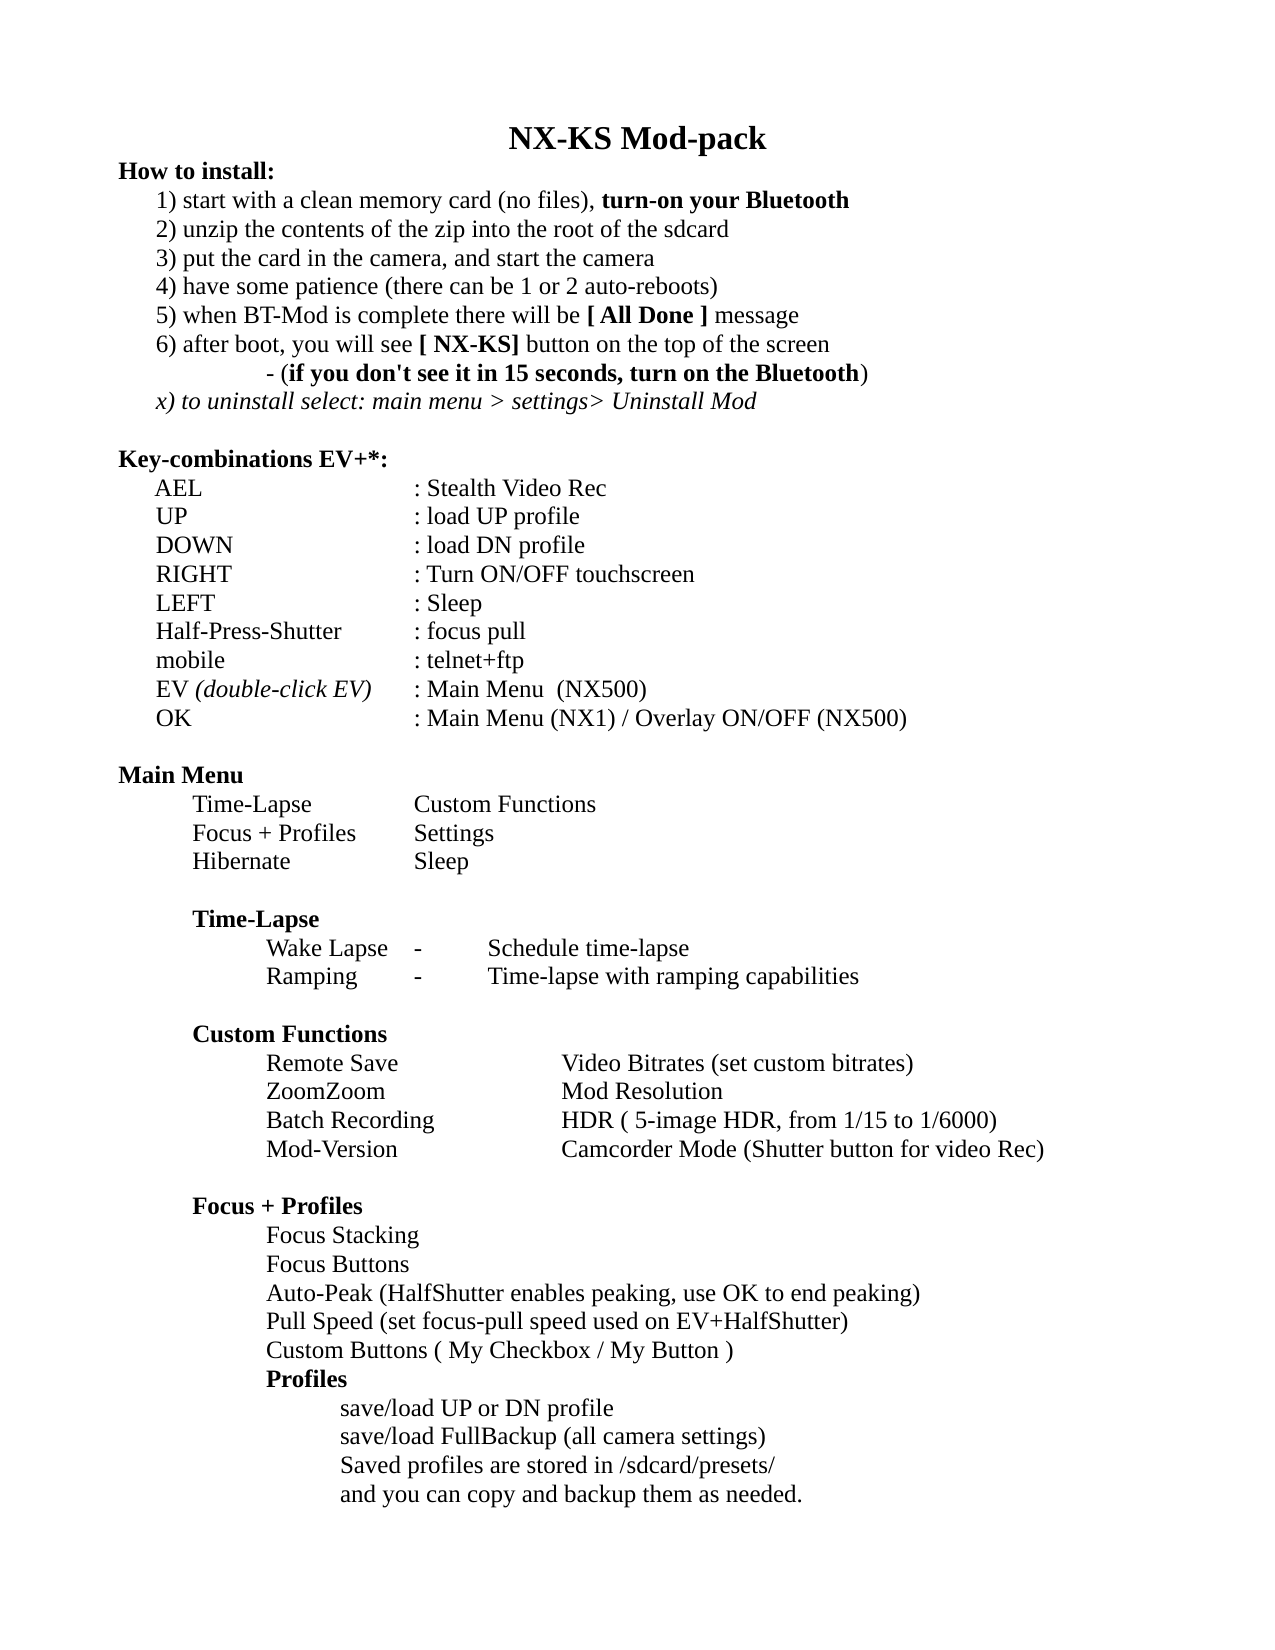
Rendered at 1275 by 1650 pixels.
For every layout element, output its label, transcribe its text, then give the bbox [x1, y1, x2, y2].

text ZoomZoom Mod Resolution [118, 1076, 1157, 1105]
text Half-Press-Shutter : focus pull [118, 616, 1157, 645]
text Mod-Version Camcorder Mode (Shutter button for video Rec) [118, 1134, 1157, 1163]
text Focus + Profiles [118, 1191, 1157, 1220]
text RIGHT : Turn ON/OFF touchscreen [118, 559, 1157, 588]
text save/load UP or DN profile [118, 1393, 1157, 1421]
text AEL : Stealth Video Rec [118, 473, 1157, 501]
text 2) unzip the contents of the zip into the root of the sdcard [118, 214, 1157, 243]
text Auto-Peak (HalfShutter enables peaking, use OK to end peaking) [118, 1278, 1157, 1306]
text Focus + Profiles Settings [118, 818, 1157, 846]
text UP : load UP profile [118, 501, 1157, 530]
text 4) have some patience (there can be 1 or 2 auto-reboots) [118, 271, 1157, 300]
text Profiles [118, 1364, 1157, 1393]
text How to install: [118, 156, 1157, 185]
text and you can copy and backup them as needed. [118, 1479, 1157, 1508]
text NX-KS Mod-pack [118, 118, 1157, 156]
text Remote Save Video Bitrates (set custom bitrates) [118, 1048, 1157, 1076]
text Focus Buttons [118, 1249, 1157, 1278]
text 5) when BT-Mod is complete there will be [ All Done ] message [118, 300, 1157, 329]
text Pull Speed (set focus-pull speed used on EV+HalfShutter) Custom Buttons ( My Checkbox / My Button ) [118, 1306, 1157, 1364]
text Time-Lapse Custom Functions [118, 789, 1157, 818]
text LEFT : Sleep [118, 588, 1157, 616]
text 1) start with a clean memory card (no files), turn-on your Bluetooth [118, 185, 1157, 214]
text EV (double-click EV) : Main Menu (NX500) [118, 674, 1157, 703]
text DOWN : load DN profile [118, 530, 1157, 559]
text 6) after boot, you will see [ NX-KS] button on the top of the screen - (if you don't see it in 15 seconds, turn on the Bluetooth) [118, 329, 1157, 386]
text Custom Functions [118, 1019, 1157, 1048]
text OK : Main Menu (NX1) / Overlay ON/OFF (NX500) [118, 703, 1157, 731]
text x) to uninstall select: main menu > settings> Uninstall Mod [118, 386, 1157, 415]
text Batch Recording HDR ( 5-image HDR, from 1/15 to 1/6000) [118, 1105, 1157, 1134]
text Focus Stacking [118, 1220, 1157, 1249]
text Time-Lapse [118, 904, 1157, 933]
text Main Menu [118, 760, 1157, 789]
text 3) put the card in the camera, and start the camera [118, 243, 1157, 271]
text save/load FullBackup (all camera settings) [118, 1421, 1157, 1450]
text Key-combinations EV+*: [118, 444, 1157, 473]
text Hibernate Sleep [118, 846, 1157, 875]
text mobile : telnet+ftp [118, 645, 1157, 674]
text Wake Lapse - Schedule time-lapse [118, 933, 1157, 961]
text Ramping - Time-lapse with ramping capabilities [118, 961, 1157, 1019]
text Saved profiles are stored in /sdcard/presets/ [118, 1450, 1157, 1479]
